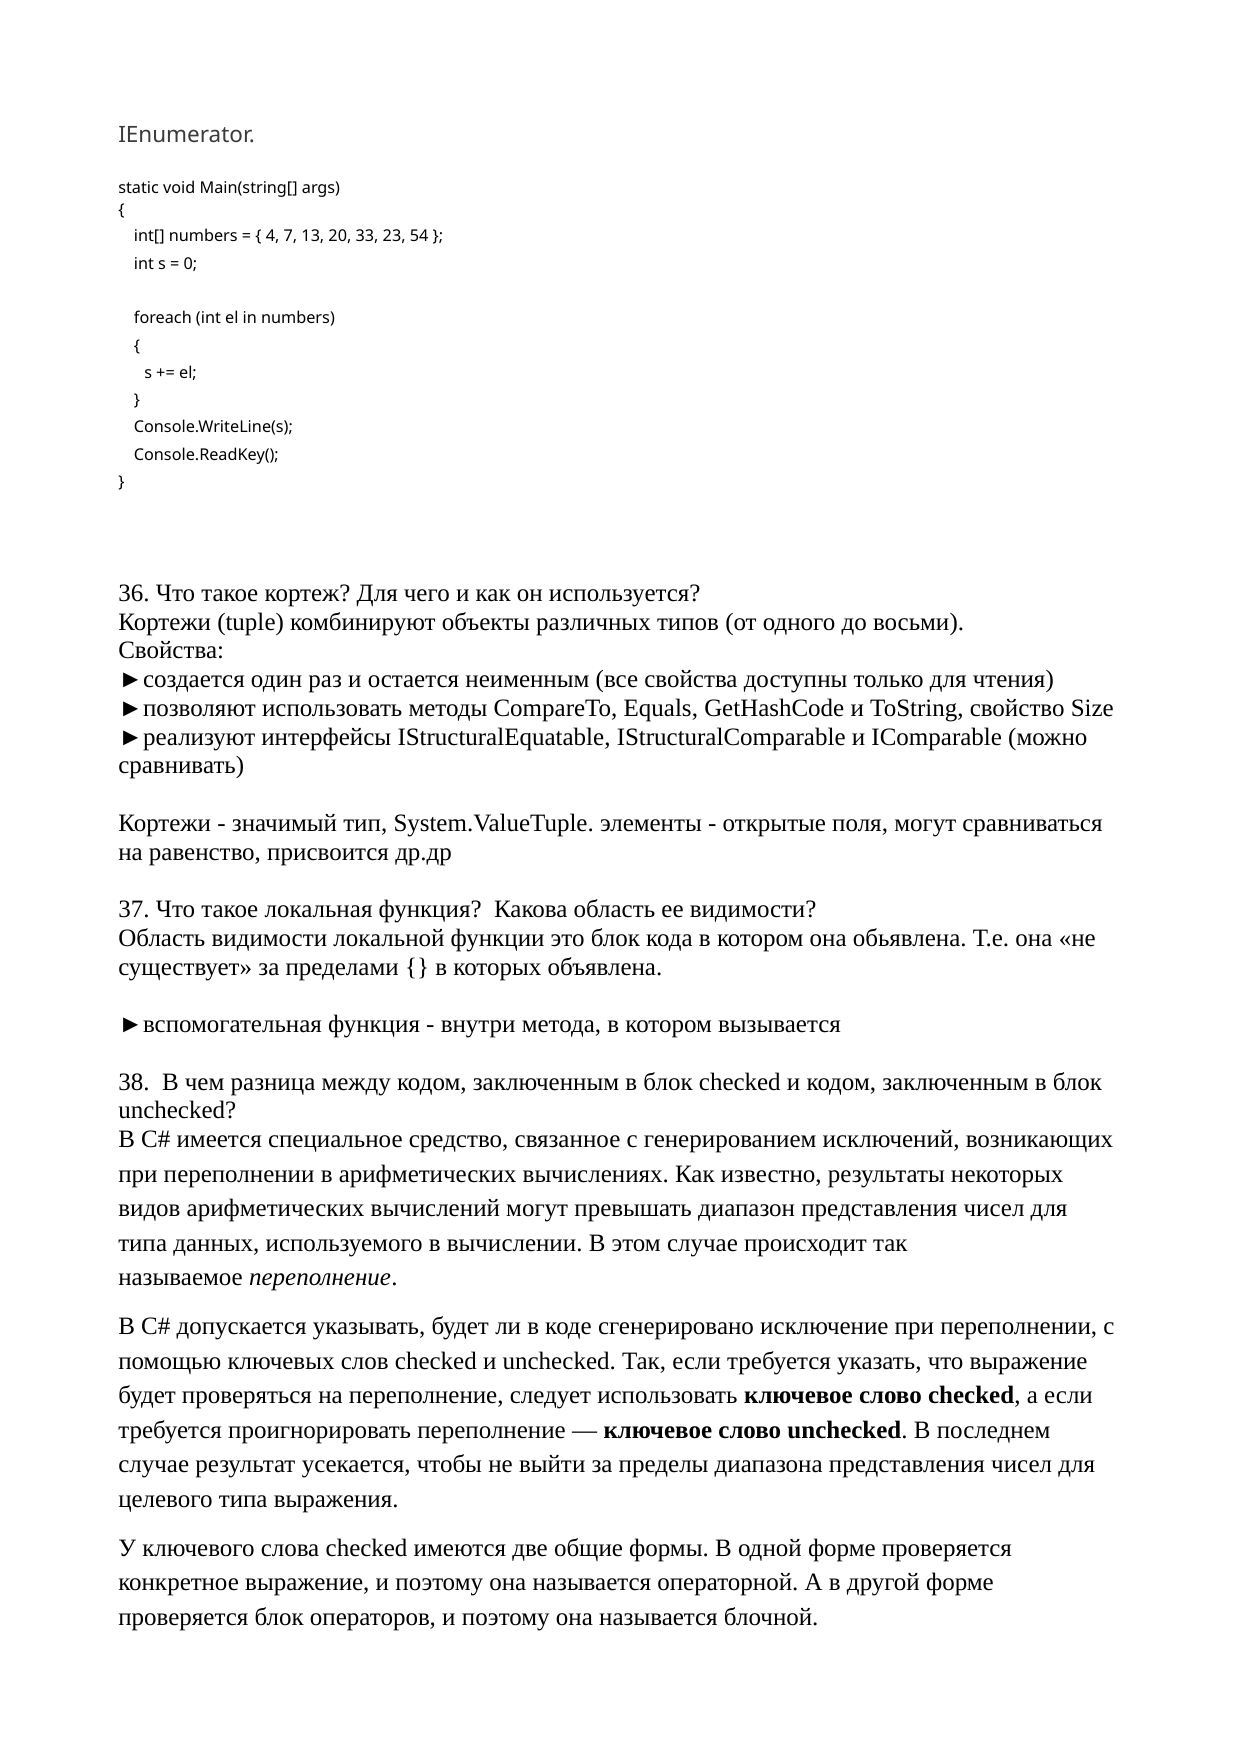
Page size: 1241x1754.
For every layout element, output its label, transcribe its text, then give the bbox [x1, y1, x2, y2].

text В C# допускается указывать, будет ли в коде сгенерировано исключение при переполнении, с помощью ключевых слов checked и unchecked. Так, если требуется указать, что выражение будет проверяться на переполнение, следует использовать ключевое слово checked, а если требуется проигнорировать переполнение — ключевое слово unchecked. В последнем случае результат усекается, чтобы не выйти за пределы диапазона представления чисел для целевого типа выражения. [118, 1311, 1122, 1512]
text 37. Что такое локальная функция? Какова область ее видимости? [118, 894, 1122, 923]
text У ключевого слова checked имеются две общие формы. В одной форме проверяется конкретное выражение, и поэтому она называется операторной. А в другой форме проверяется блок операторов, и поэтому она называется блочной. [118, 1533, 1122, 1631]
text IEnumerator. static void Main(string[] args) { int[] numbers = { 4, 7, 13, 20, 33, 23, 54 }; int s = 0; foreach (int el in numbers) { s += el; } Console.WriteLine(s); Console.ReadKey(); } [118, 118, 1122, 578]
text Кортежи (tuple) комбинируют объекты различных типов (от одного до восьми). Свойства: [118, 607, 1122, 664]
text Область видимости локальной функции это блок кода в котором она обьявлена. Т.е. она «не существует» за пределами {} в которых объявлена. ►вспомогательная функция - внутри метода, в котором вызывается [118, 923, 1122, 1067]
text В C# имеется специальное средство, связанное с генерированием исключений, возникающих при переполнении в арифметических вычислениях. Как известно, результаты некоторых видов арифметических вычислений могут превышать диапазон представления чисел для типа данных, используемого в вычислении. В этом случае происходит так называемое переполнение. [118, 1124, 1122, 1291]
text ►создается один раз и остается неименным (все свойства доступны только для чтения) ►позволяют использовать методы CompareTo, Equals, GetHashCode и ToString, свойство Size ►реализуют интерфейсы IStructuralEquatable, IStructuralComparable и IComparable (можно сравнивать) Кортежи - значимый тип, System.ValueTuple. элементы - открытые поля, могут сравниваться на равенство, присвоится др.др [118, 664, 1122, 894]
text 38. В чем разница между кодом, заключенным в блок checked и кодом, заключенным в блок unchecked? [118, 1067, 1122, 1124]
text 36. Что такое кортеж? Для чего и как он используется? [118, 578, 1122, 607]
